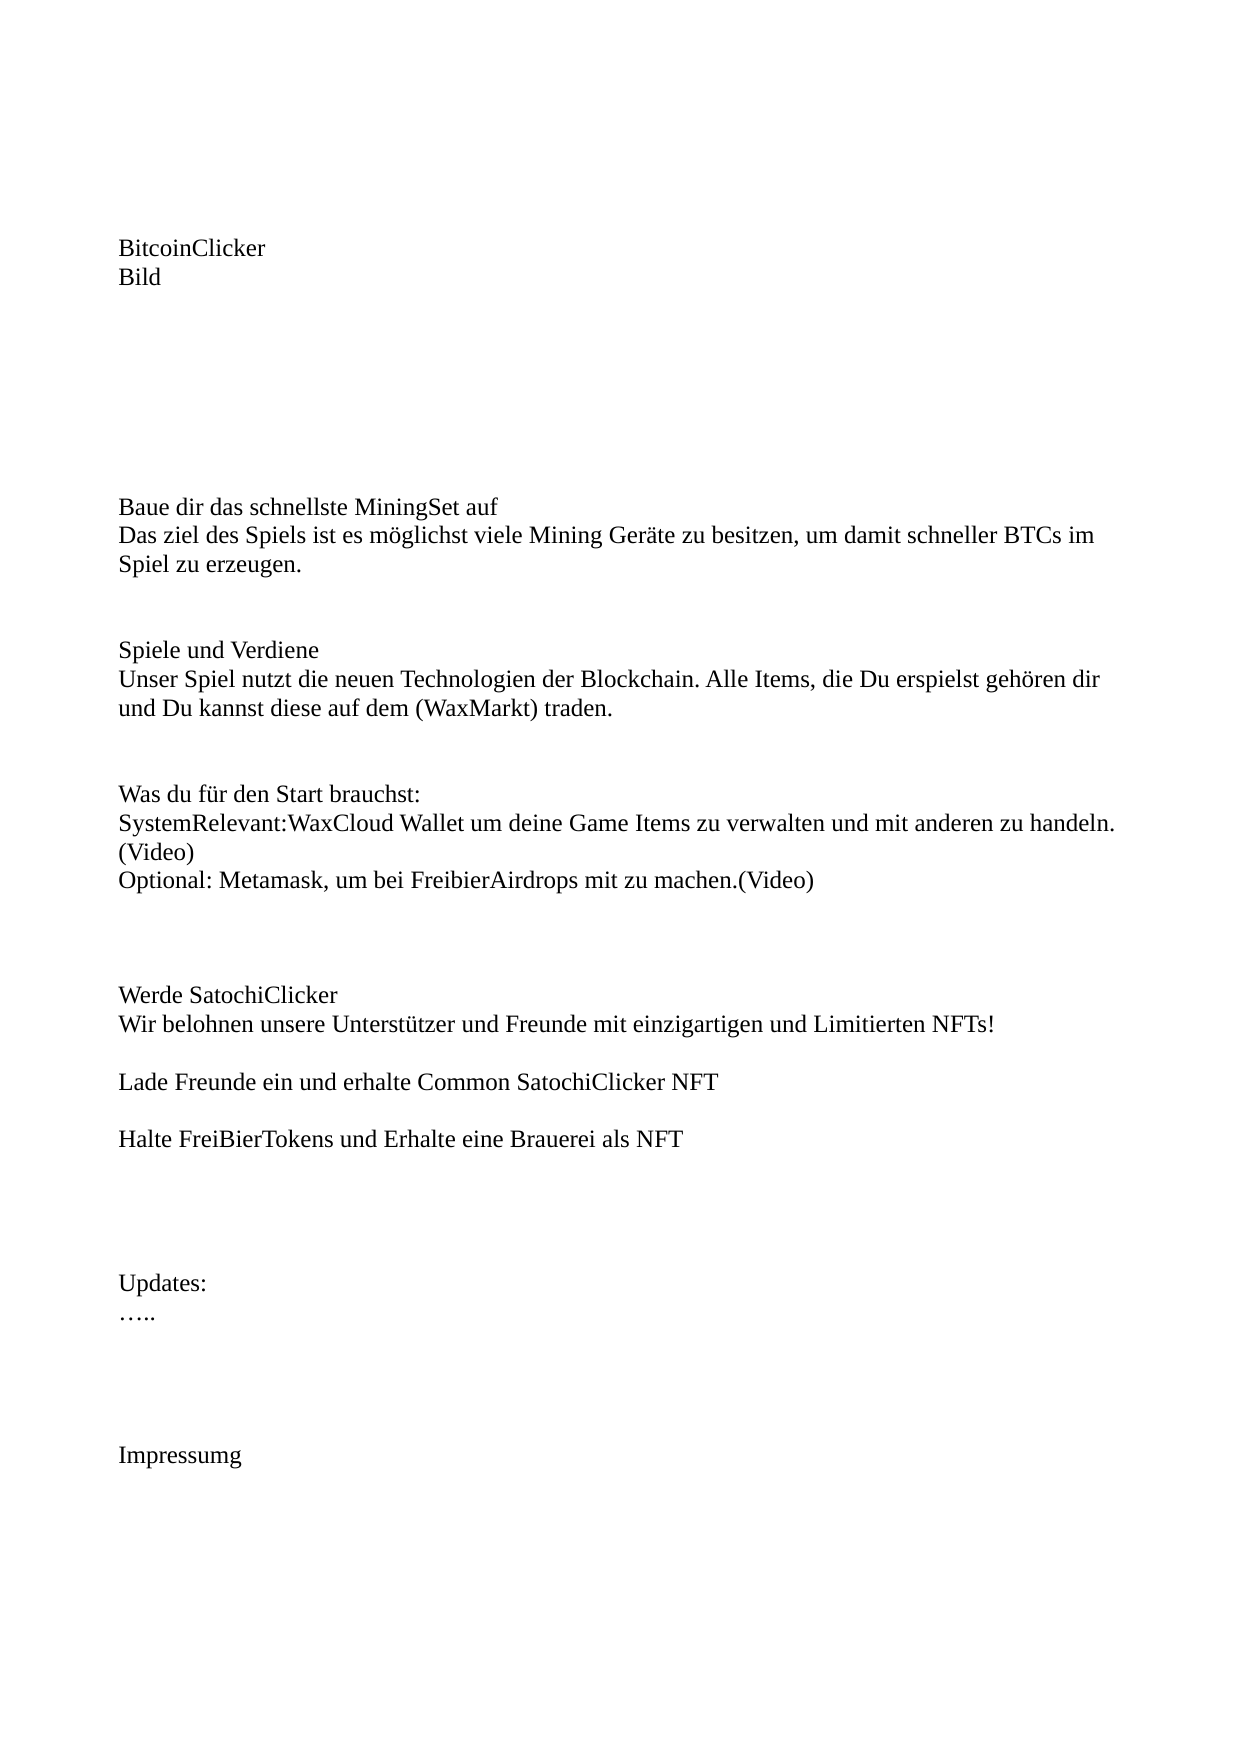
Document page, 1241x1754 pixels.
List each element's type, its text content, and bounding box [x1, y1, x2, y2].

text BitcoinClicker [118, 233, 1122, 262]
text Werde SatochiClicker [118, 981, 1122, 1009]
text Das ziel des Spiels ist es möglichst viele Mining Geräte zu besitzen, um damit schneller BTCs im Spiel zu erzeugen. [118, 521, 1122, 578]
text Was du für den Start brauchst: [118, 779, 1122, 808]
text SystemRelevant:WaxCloud Wallet um deine Game Items zu verwalten und mit anderen zu handeln.(Video) [118, 808, 1122, 866]
text Lade Freunde ein und erhalte Common SatochiClicker NFT [118, 1067, 1122, 1096]
text Impressumg [118, 1441, 1122, 1469]
text ….. [118, 1297, 1122, 1326]
text Unser Spiel nutzt die neuen Technologien der Blockchain. Alle Items, die Du erspielst gehören dir und Du kannst diese auf dem (WaxMarkt) traden. [118, 664, 1122, 722]
text Spiele und Verdiene [118, 636, 1122, 664]
text Bild [118, 262, 1122, 291]
text Wir belohnen unsere Unterstützer und Freunde mit einzigartigen und Limitierten NFTs! [118, 1009, 1122, 1038]
text Baue dir das schnellste MiningSet auf [118, 492, 1122, 521]
text Optional: Metamask, um bei FreibierAirdrops mit zu machen.(Video) [118, 866, 1122, 894]
text Updates: [118, 1268, 1122, 1297]
text Halte FreiBierTokens und Erhalte eine Brauerei als NFT [118, 1124, 1122, 1153]
